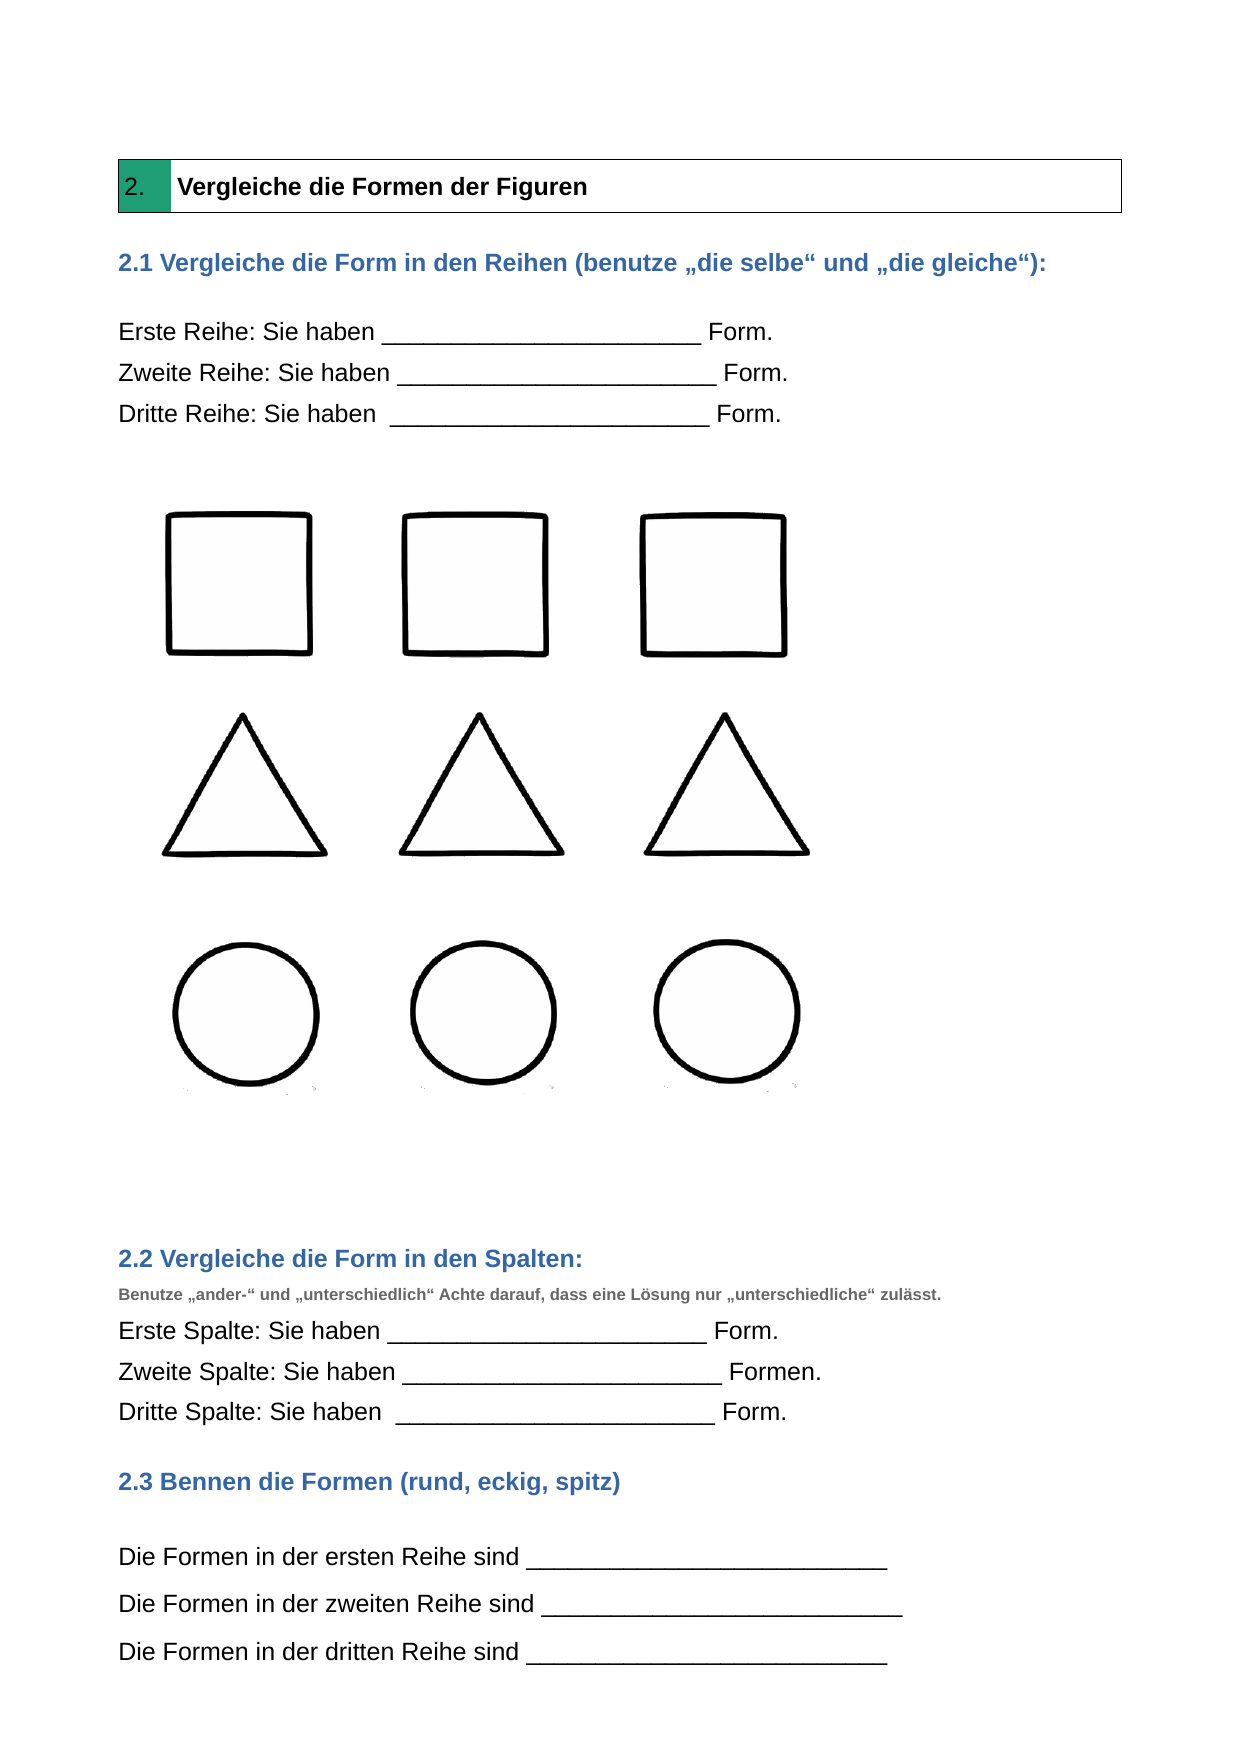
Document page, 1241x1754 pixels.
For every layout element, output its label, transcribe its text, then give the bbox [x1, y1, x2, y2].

text Die Formen in der zweiten Reihe sind __________________________ [118, 1589, 1122, 1618]
picture [109, 452, 866, 1200]
text Zweite Spalte: Sie haben _______________________ Formen. [118, 1357, 1122, 1385]
table_header 2. [119, 160, 171, 212]
text 2.3 Bennen die Formen (rund, eckig, spitz) [118, 1467, 1122, 1495]
text Dritte Reihe: Sie haben _______________________ Form. [118, 399, 1122, 427]
text Die Formen in der dritten Reihe sind __________________________ [118, 1637, 1122, 1666]
text 2.2 Vergleiche die Form in den Spalten: [118, 1244, 1122, 1273]
text 2.1 Vergleiche die Form in den Reihen (benutze „die selbe“ und „die gleiche“): [118, 248, 1122, 277]
text Zweite Reihe: Sie haben _______________________ Form. [118, 358, 1122, 387]
text Erste Spalte: Sie haben _______________________ Form. [118, 1316, 1122, 1345]
table_header Vergleiche die Formen der Figuren [171, 160, 1121, 212]
text Erste Reihe: Sie haben _______________________ Form. [118, 317, 1122, 346]
text Dritte Spalte: Sie haben _______________________ Form. [118, 1397, 1122, 1426]
text Die Formen in der ersten Reihe sind __________________________ [118, 1542, 1122, 1571]
text Benutze „ander-“ und „unterschiedlich“ Achte darauf, dass eine Lösung nur „unterschiedliche“ zulässt. [118, 1285, 1122, 1304]
